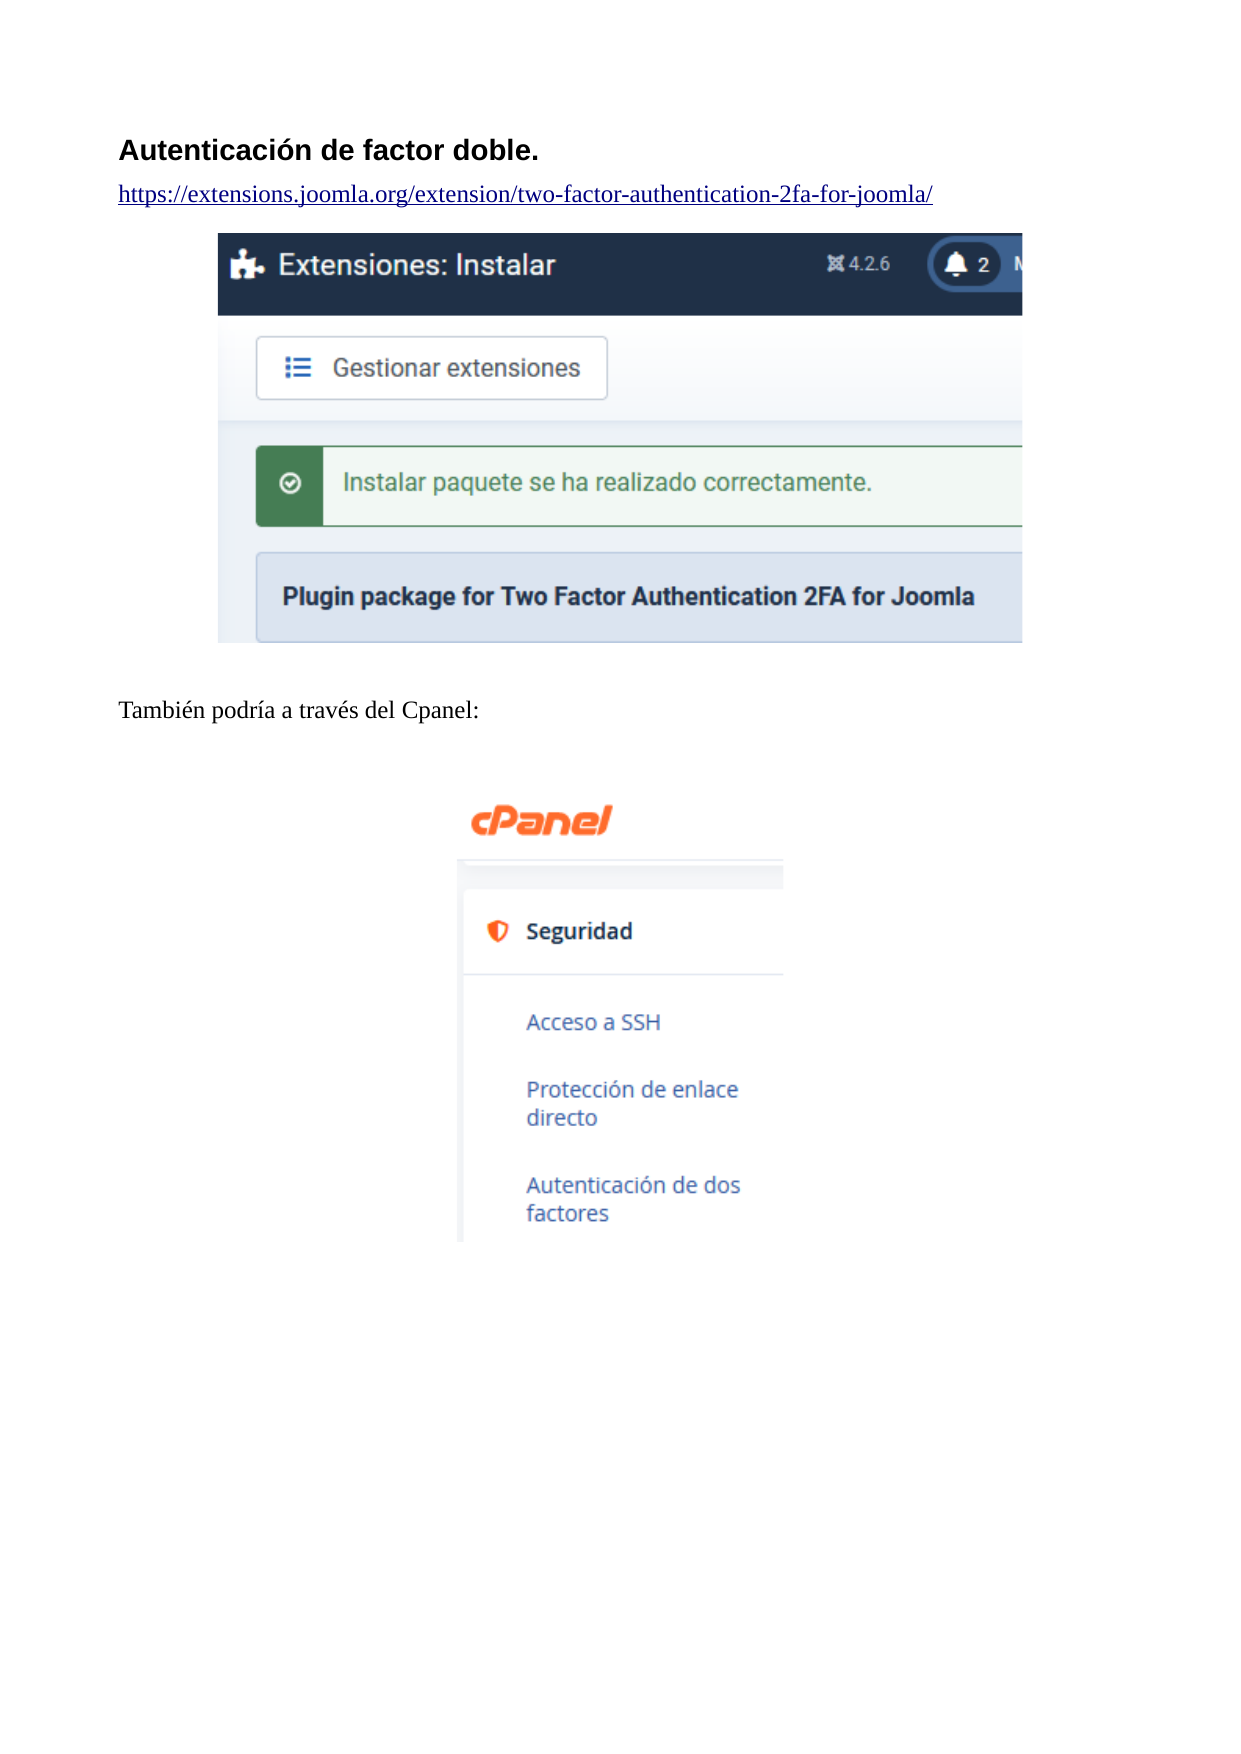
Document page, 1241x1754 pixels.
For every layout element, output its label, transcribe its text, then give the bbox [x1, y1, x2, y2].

picture [217, 233, 1023, 643]
text También podría a través del Cpanel: [118, 695, 1122, 723]
subtitle Autenticación de factor doble. [118, 133, 1122, 166]
picture [456, 790, 784, 1242]
text https://extensions.joomla.org/extension/two-factor-authentication-2fa-for-joomla/ [118, 179, 1122, 208]
